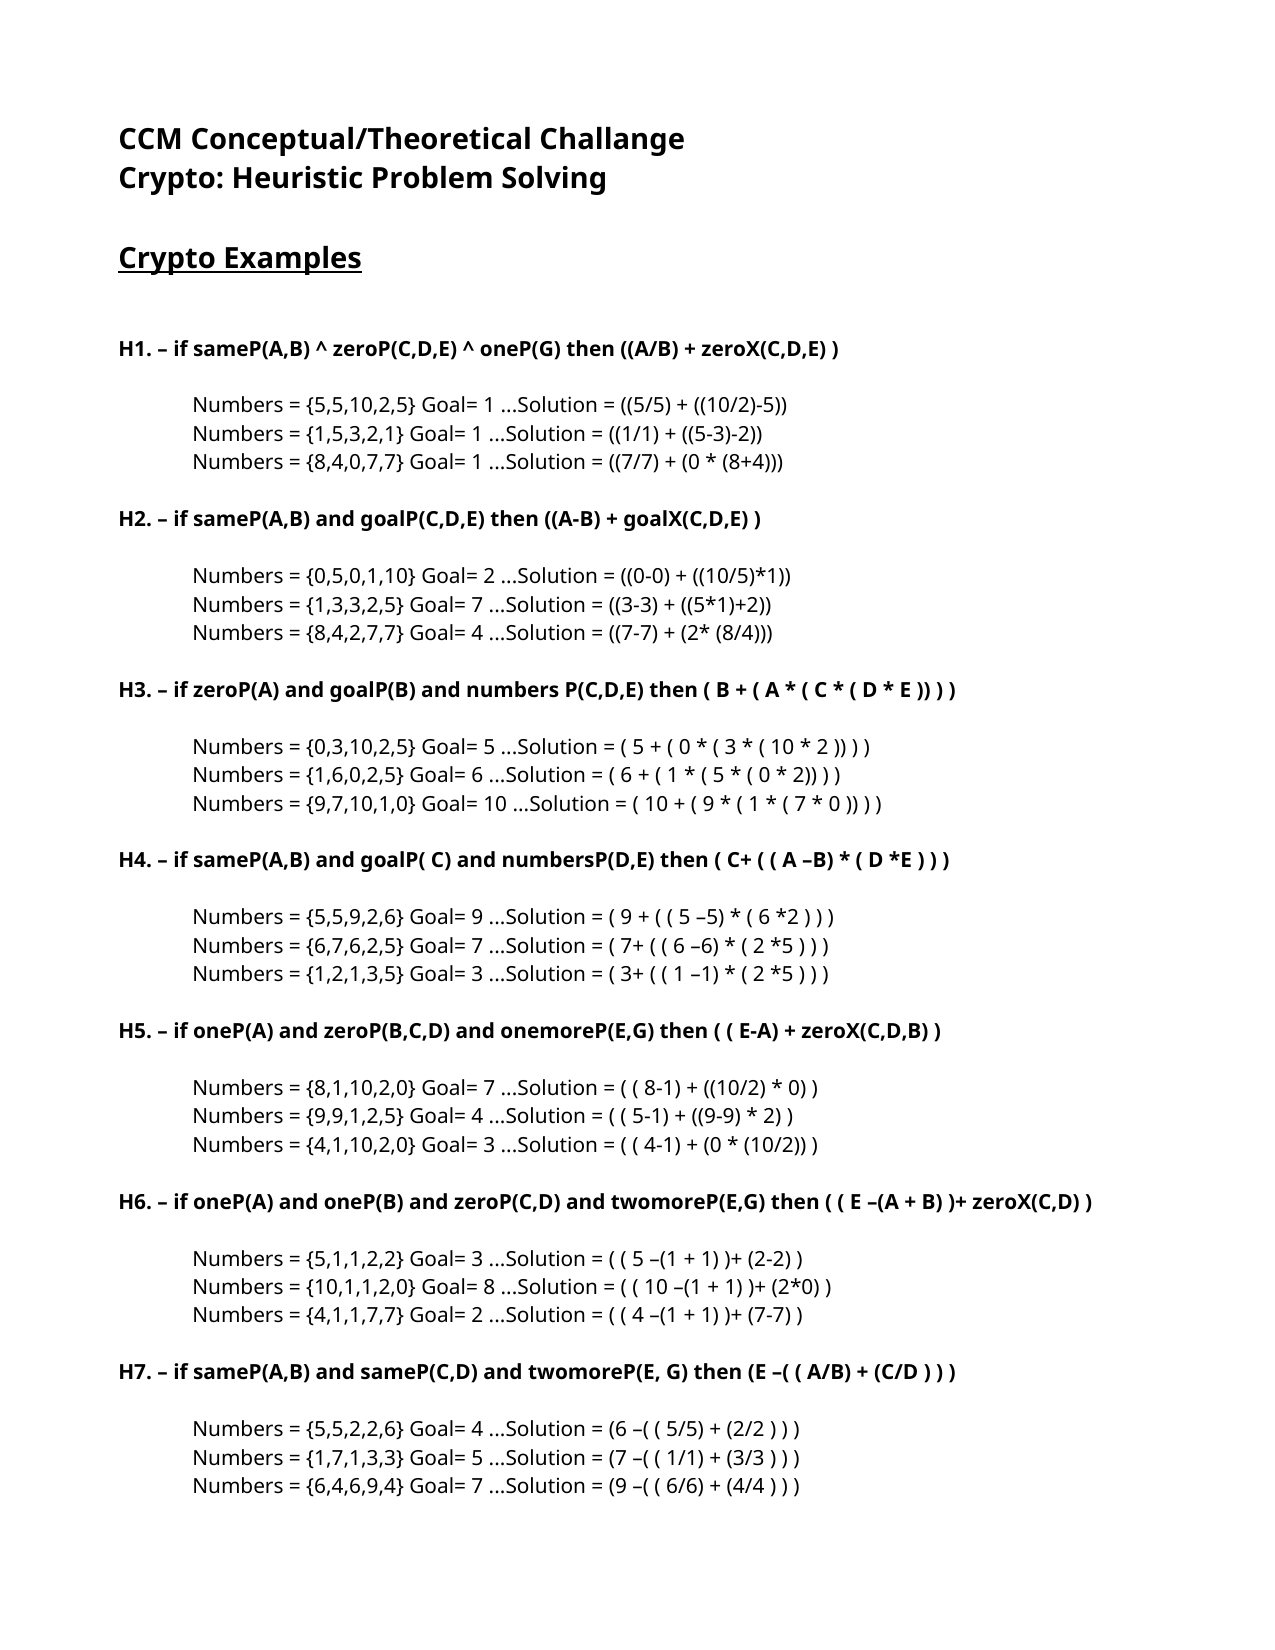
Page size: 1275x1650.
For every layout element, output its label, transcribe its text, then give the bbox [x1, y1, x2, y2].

text Numbers = {4,1,10,2,0} Goal= 3 ...Solution = ( ( 4-1) + (0 * (10/2)) ) [118, 1130, 1157, 1158]
text Numbers = {0,3,10,2,5} Goal= 5 ...Solution = ( 5 + ( 0 * ( 3 * ( 10 * 2 )) ) ) [118, 732, 1157, 760]
text Numbers = {1,2,1,3,5} Goal= 3 ...Solution = ( 3+ ( ( 1 –1) * ( 2 *5 ) ) ) [118, 959, 1157, 988]
text Numbers = {6,4,6,9,4} Goal= 7 ...Solution = (9 –( ( 6/6) + (4/4 ) ) ) [118, 1471, 1157, 1500]
text Crypto Examples [118, 237, 1157, 277]
text H5. – if oneP(A) and zeroP(B,C,D) and onemoreP(E,G) then ( ( E-A) + zeroX(C,D,B) ) [118, 1016, 1157, 1045]
text Numbers = {9,9,1,2,5} Goal= 4 ...Solution = ( ( 5-1) + ((9-9) * 2) ) [118, 1102, 1157, 1130]
text Crypto: Heuristic Problem Solving [118, 158, 1157, 197]
text H6. – if oneP(A) and oneP(B) and zeroP(C,D) and twomoreP(E,G) then ( ( E –(A + B) )+ zeroX(C,D) ) [118, 1187, 1157, 1215]
text Numbers = {1,5,3,2,1} Goal= 1 ...Solution = ((1/1) + ((5-3)-2)) [118, 419, 1157, 447]
text H3. – if zeroP(A) and goalP(B) and numbers P(C,D,E) then ( B + ( A * ( C * ( D * E )) ) ) [118, 675, 1157, 703]
text Numbers = {8,1,10,2,0} Goal= 7 ...Solution = ( ( 8-1) + ((10/2) * 0) ) [118, 1073, 1157, 1102]
text Numbers = {8,4,0,7,7} Goal= 1 ...Solution = ((7/7) + (0 * (8+4))) [118, 447, 1157, 476]
text H2. – if sameP(A,B) and goalP(C,D,E) then ((A-B) + goalX(C,D,E) ) [118, 504, 1157, 533]
text Numbers = {1,7,1,3,3} Goal= 5 ...Solution = (7 –( ( 1/1) + (3/3 ) ) ) [118, 1443, 1157, 1471]
text Numbers = {10,1,1,2,0} Goal= 8 ...Solution = ( ( 10 –(1 + 1) )+ (2*0) ) [118, 1272, 1157, 1301]
text CCM Conceptual/Theoretical Challange [118, 118, 1157, 158]
text Numbers = {5,5,2,2,6} Goal= 4 ...Solution = (6 –( ( 5/5) + (2/2 ) ) ) [118, 1414, 1157, 1443]
text Numbers = {5,5,9,2,6} Goal= 9 ...Solution = ( 9 + ( ( 5 –5) * ( 6 *2 ) ) ) [118, 902, 1157, 931]
text Numbers = {1,3,3,2,5} Goal= 7 ...Solution = ((3-3) + ((5*1)+2)) [118, 590, 1157, 618]
text H1. – if sameP(A,B) ^ zeroP(C,D,E) ^ oneP(G) then ((A/B) + zeroX(C,D,E) ) [118, 334, 1157, 362]
text H7. – if sameP(A,B) and sameP(C,D) and twomoreP(E, G) then (E –( ( A/B) + (C/D ) ) ) [118, 1357, 1157, 1386]
text Numbers = {5,1,1,2,2} Goal= 3 ...Solution = ( ( 5 –(1 + 1) )+ (2-2) ) [118, 1244, 1157, 1272]
text Numbers = {9,7,10,1,0} Goal= 10 ...Solution = ( 10 + ( 9 * ( 1 * ( 7 * 0 )) ) ) [118, 789, 1157, 817]
text Numbers = {1,6,0,2,5} Goal= 6 ...Solution = ( 6 + ( 1 * ( 5 * ( 0 * 2)) ) ) [118, 760, 1157, 789]
text Numbers = {4,1,1,7,7} Goal= 2 ...Solution = ( ( 4 –(1 + 1) )+ (7-7) ) [118, 1301, 1157, 1329]
text Numbers = {0,5,0,1,10} Goal= 2 ...Solution = ((0-0) + ((10/5)*1)) [118, 561, 1157, 590]
text Numbers = {5,5,10,2,5} Goal= 1 ...Solution = ((5/5) + ((10/2)-5)) [118, 391, 1157, 419]
text H4. – if sameP(A,B) and goalP( C) and numbersP(D,E) then ( C+ ( ( A –B) * ( D *E ) ) ) [118, 846, 1157, 874]
text Numbers = {8,4,2,7,7} Goal= 4 ...Solution = ((7-7) + (2* (8/4))) [118, 618, 1157, 647]
text Numbers = {6,7,6,2,5} Goal= 7 ...Solution = ( 7+ ( ( 6 –6) * ( 2 *5 ) ) ) [118, 931, 1157, 959]
